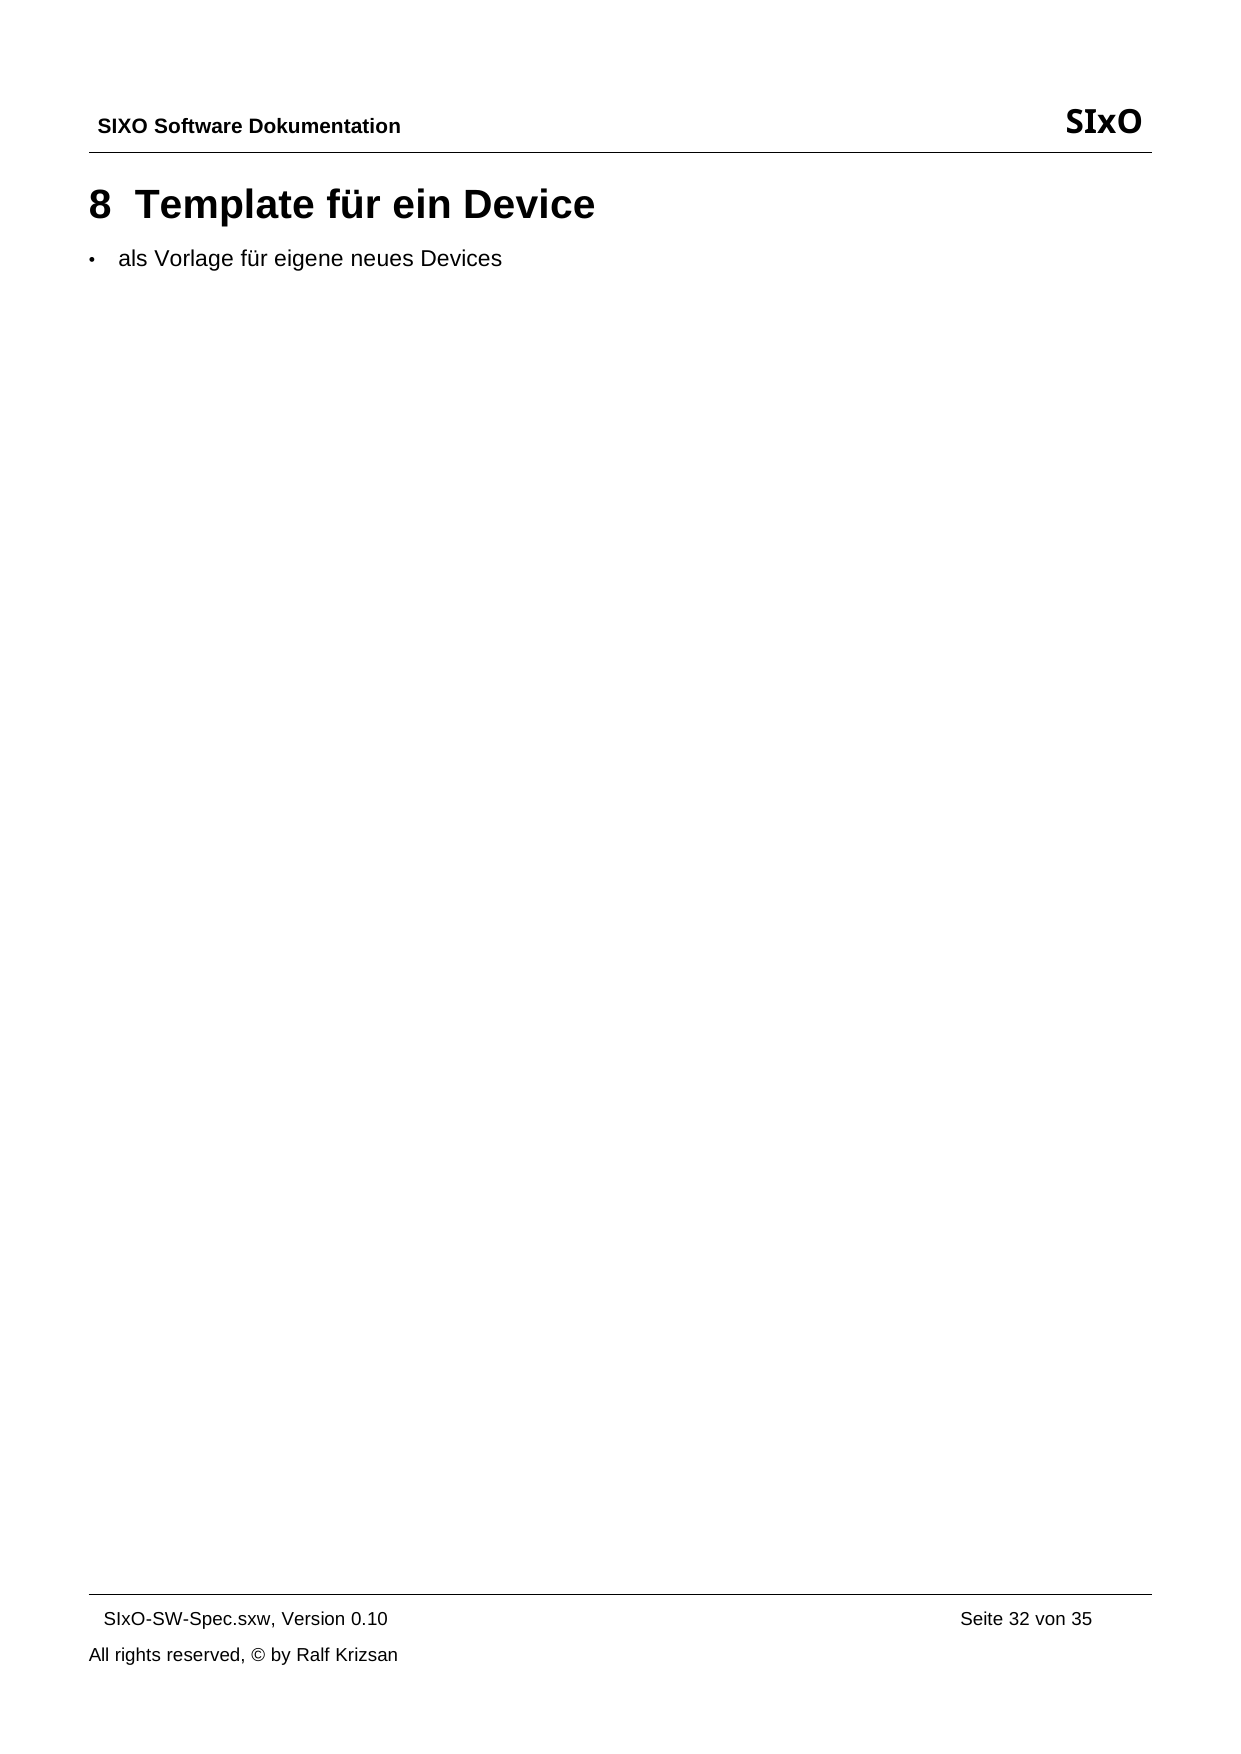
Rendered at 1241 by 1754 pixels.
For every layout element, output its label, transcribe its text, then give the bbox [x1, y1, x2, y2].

list als Vorlage für eigene neues Devices [88, 245, 1152, 271]
subtitle Template für ein Device [88, 182, 1152, 227]
